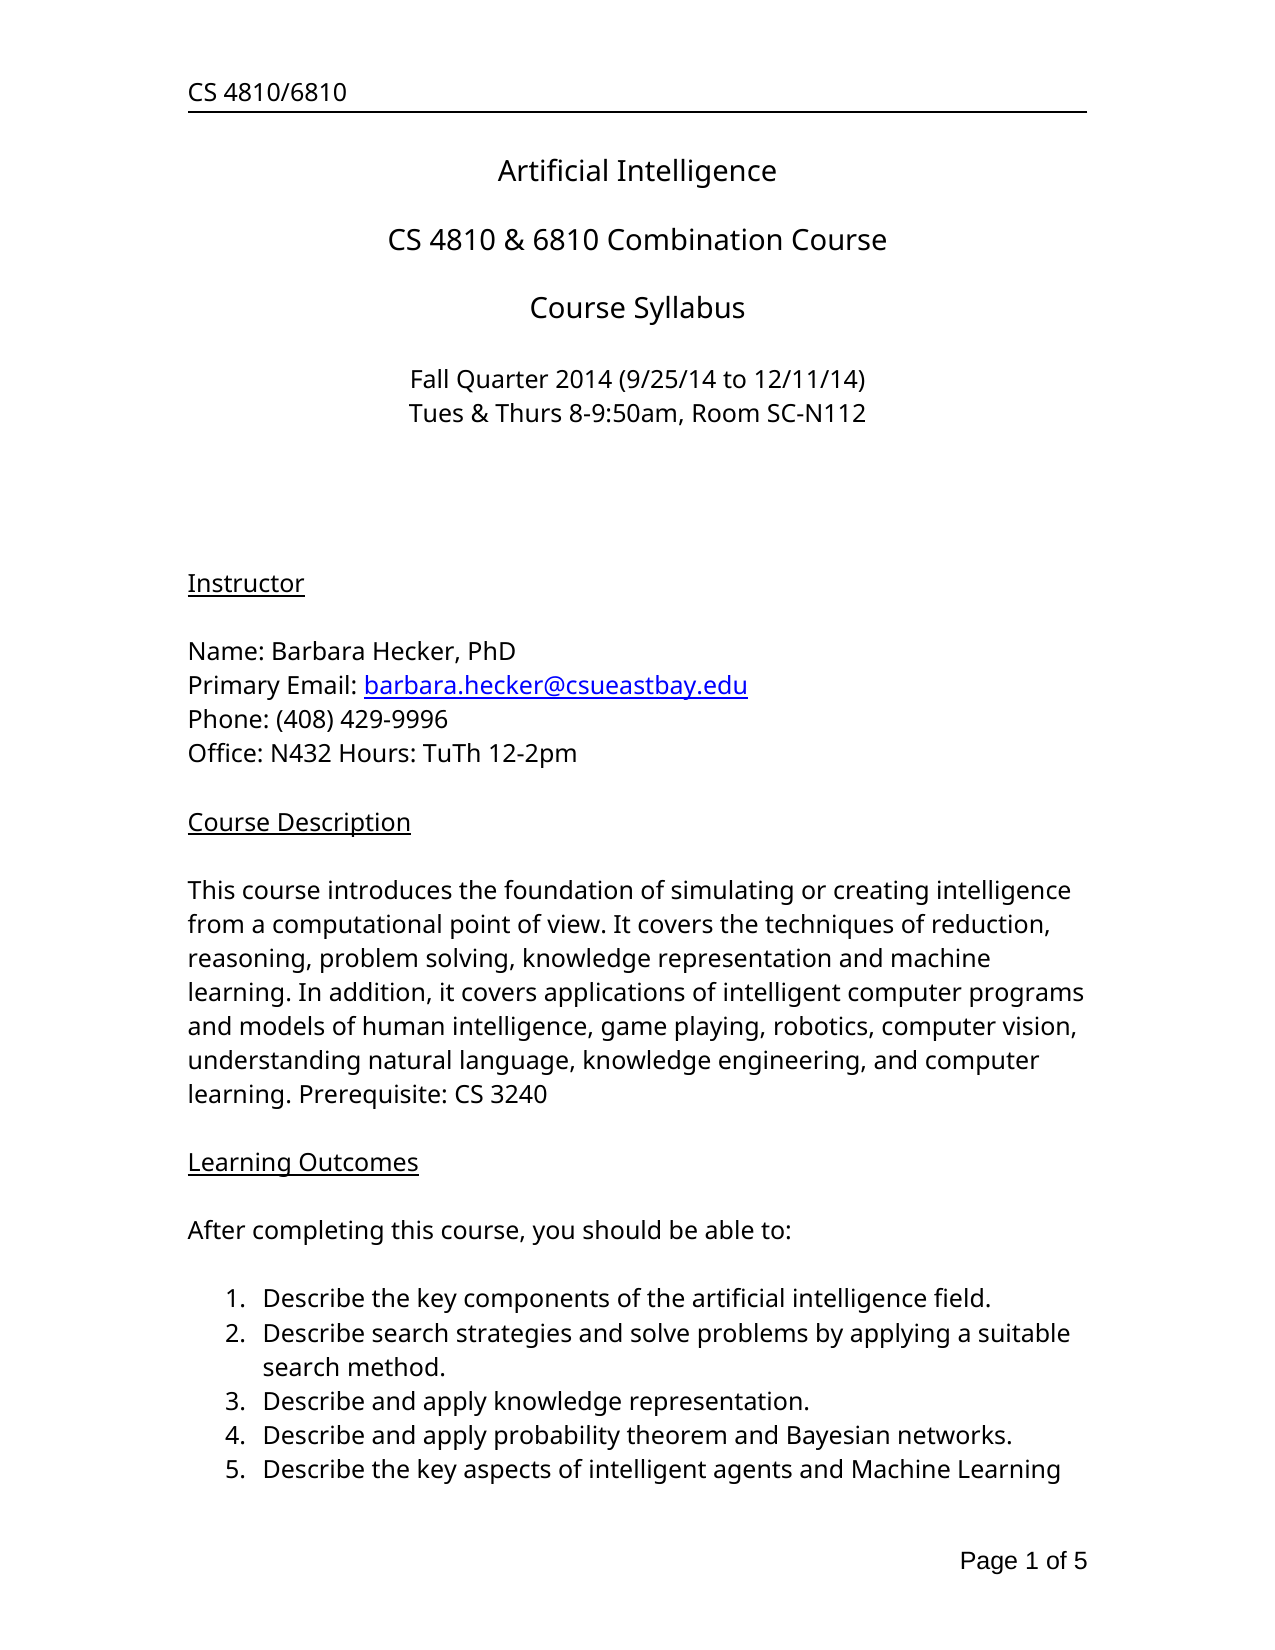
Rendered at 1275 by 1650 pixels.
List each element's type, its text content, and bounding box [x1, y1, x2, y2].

text Artificial Intelligence [187, 150, 1087, 190]
list Describe the key aspects of intelligent agents and Machine Learning [225, 1451, 1087, 1486]
text This course introduces the foundation of simulating or creating intelligence from a computational point of view. It covers the techniques of reduction, reasoning, problem solving, knowledge representation and machine learning. In addition, it covers applications of intelligent computer programs and models of human intelligence, game playing, robotics, computer vision, understanding natural language, knowledge engineering, and computer learning. Prerequisite: CS 3240 [187, 872, 1087, 1111]
text Office: N432 Hours: TuTh 12-2pm [187, 736, 1087, 770]
list Describe and apply knowledge representation. [225, 1383, 1087, 1417]
text CS 4810 & 6810 Combination Course [187, 219, 1087, 258]
subtitle Instructor [187, 566, 1087, 600]
text Fall Quarter 2014 (9/25/14 to 12/11/14) [187, 361, 1087, 396]
list Describe search strategies and solve problems by applying a suitable search method. [225, 1315, 1087, 1383]
text Tues & Thurs 8-9:50am, Room SC-N112 [187, 396, 1087, 429]
text Primary Email: barbara.hecker@csueastbay.edu [187, 668, 1087, 702]
text Learning Outcomes [187, 1145, 1087, 1179]
list Describe and apply probability theorem and Bayesian networks. [225, 1417, 1087, 1451]
text After completing this course, you should be able to: [187, 1213, 1087, 1247]
subtitle Phone: (408) 429-9996 [187, 702, 1087, 736]
subtitle Name: Barbara Hecker, PhD [187, 634, 1087, 668]
subtitle Course Description [187, 804, 1087, 838]
subtitle Course Syllabus [187, 288, 1087, 327]
list Describe the key components of the artificial intelligence field. [225, 1281, 1087, 1315]
